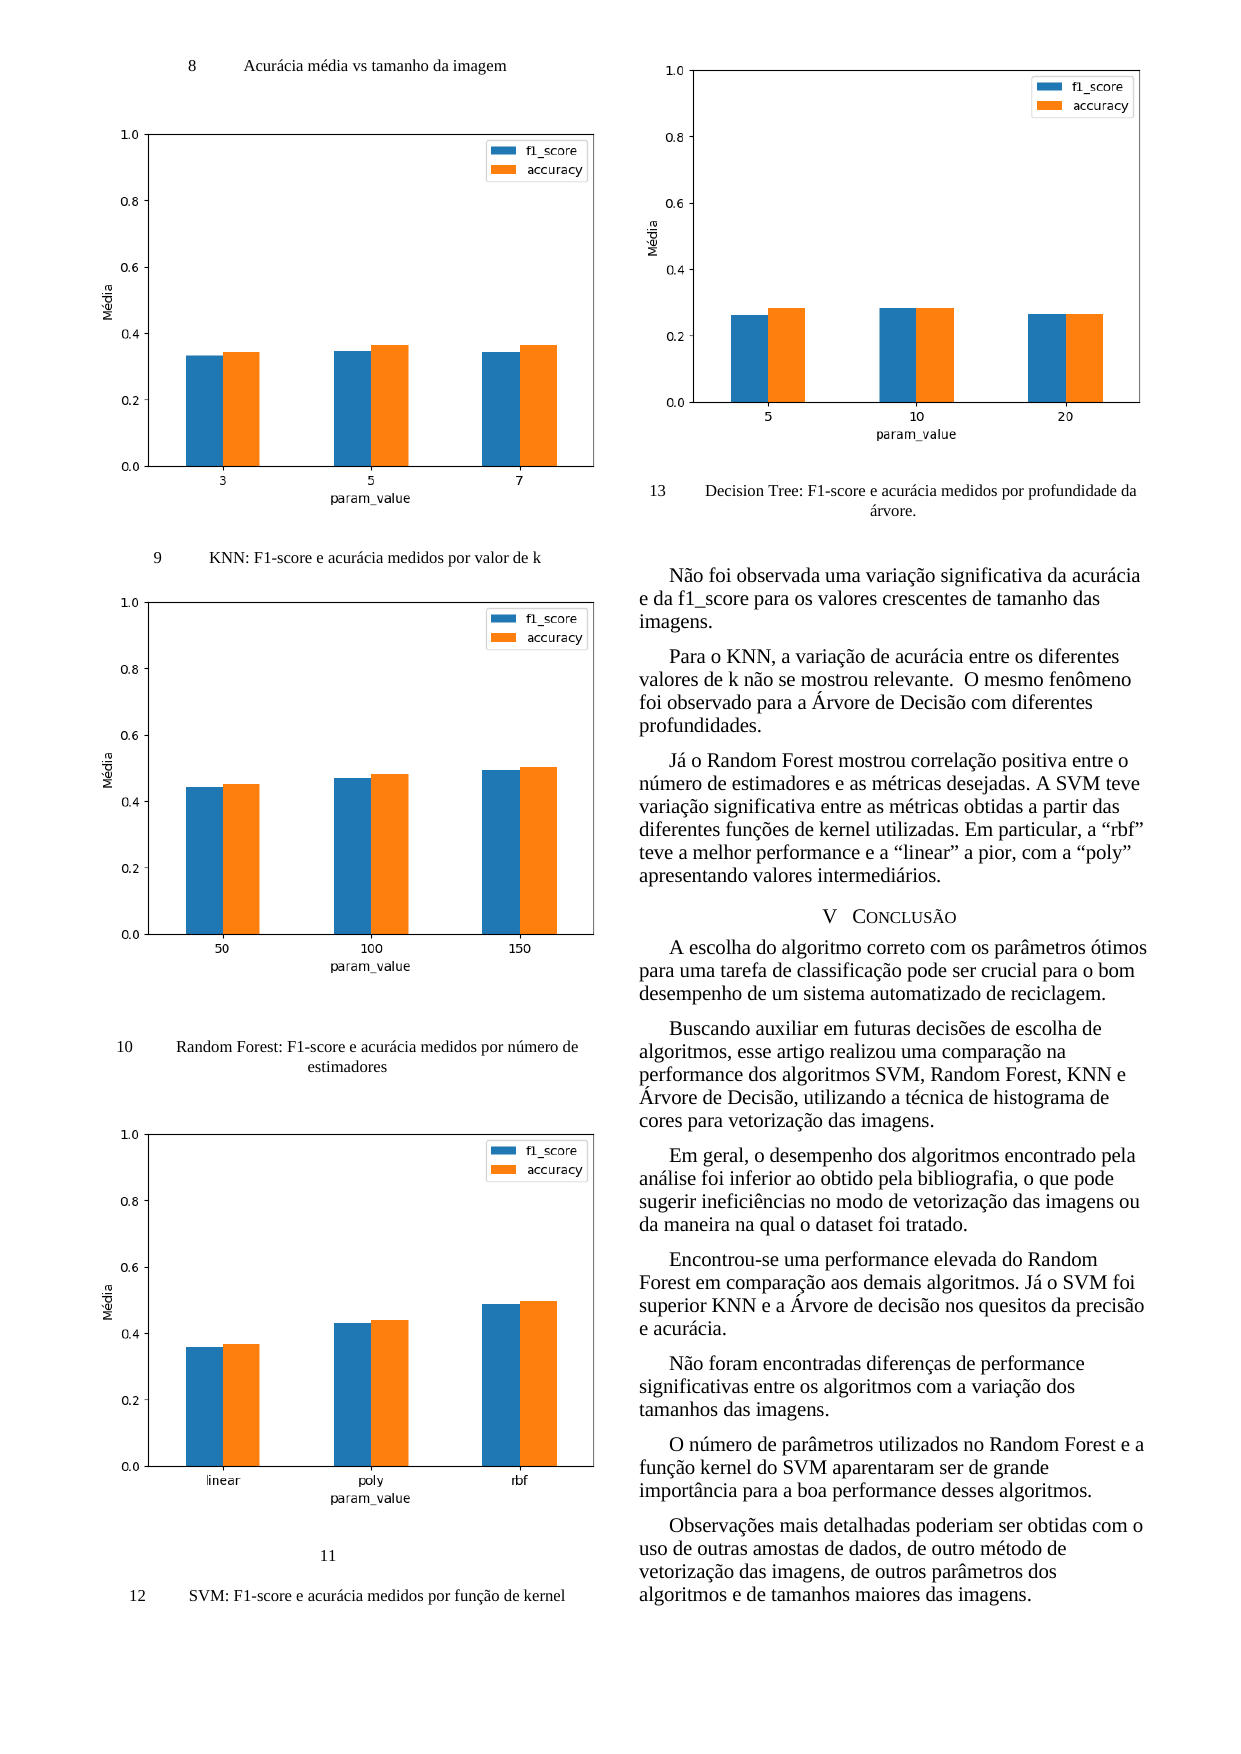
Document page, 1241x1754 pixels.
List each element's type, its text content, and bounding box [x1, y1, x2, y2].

list Acurácia média vs tamanho da imagem [93, 56, 601, 75]
picture [638, 56, 1148, 449]
picture [93, 588, 602, 981]
subtitle Conclusão [639, 904, 1147, 928]
text Para o KNN, a variação de acurácia entre os diferentes valores de k não se mostrou relevante. O mesmo fenômeno foi observado para a Árvore de Decisão com diferentes profundidades. [639, 646, 1147, 737]
text Não foram encontradas diferenças de performance significativas entre os algoritmos com a variação dos tamanhos das imagens. [639, 1352, 1147, 1421]
text Já o Random Forest mostrou correlação positiva entre o número de estimadores e as métricas desejadas. A SVM teve variação significativa entre as métricas obtidas a partir das diferentes funções de kernel utilizadas. Em particular, a “rbf” teve a melhor performance e a “linear” a pior, com a “poly” apresentando valores intermediários. [639, 750, 1147, 887]
text Observações mais detalhadas poderiam ser obtidas com o uso de outras amostas de dados, de outro método de vetorização das imagens, de outros parâmetros dos algoritmos e de tamanhos maiores das imagens. [639, 1515, 1147, 1606]
text Em geral, o desempenho dos algoritmos encontrado pela análise foi inferior ao obtido pela bibliografia, o que pode sugerir ineficiências no modo de vetorização das imagens ou da maneira na qual o dataset foi tratado. [639, 1144, 1147, 1236]
text A escolha do algoritmo correto com os parâmetros ótimos para uma tarefa de classificação pode ser crucial para o bom desempenho de um sistema automatizado de reciclagem. [639, 936, 1147, 1005]
text Encontrou-se uma performance elevada do Random Forest em comparação aos demais algoritmos. Já o SVM foi superior KNN e a Árvore de decisão nos quesitos da precisão e acurácia. [639, 1248, 1147, 1340]
list SVM: F1-score e acurácia medidos por função de kernel [93, 1585, 601, 1604]
picture [93, 120, 602, 513]
list Decision Tree: F1-score e acurácia medidos por profundidade da árvore. [639, 481, 1147, 519]
text Não foi observada uma variação significativa da acurácia e da f1_score para os valores crescentes de tamanho das imagens. [639, 564, 1147, 633]
list KNN: F1-score e acurácia medidos por valor de k [93, 548, 601, 567]
text Buscando auxiliar em futuras decisões de escolha de algoritmos, esse artigo realizou uma comparação na performance dos algoritmos SVM, Random Forest, KNN e Árvore de Decisão, utilizando a técnica de histograma de cores para vetorização das imagens. [639, 1017, 1147, 1132]
picture [93, 1120, 602, 1513]
list Random Forest: F1-score e acurácia medidos por número de estimadores [93, 1037, 601, 1076]
text O número de parâmetros utilizados no Random Forest e a função kernel do SVM aparentaram ser de grande importância para a boa performance desses algoritmos. [639, 1433, 1147, 1502]
